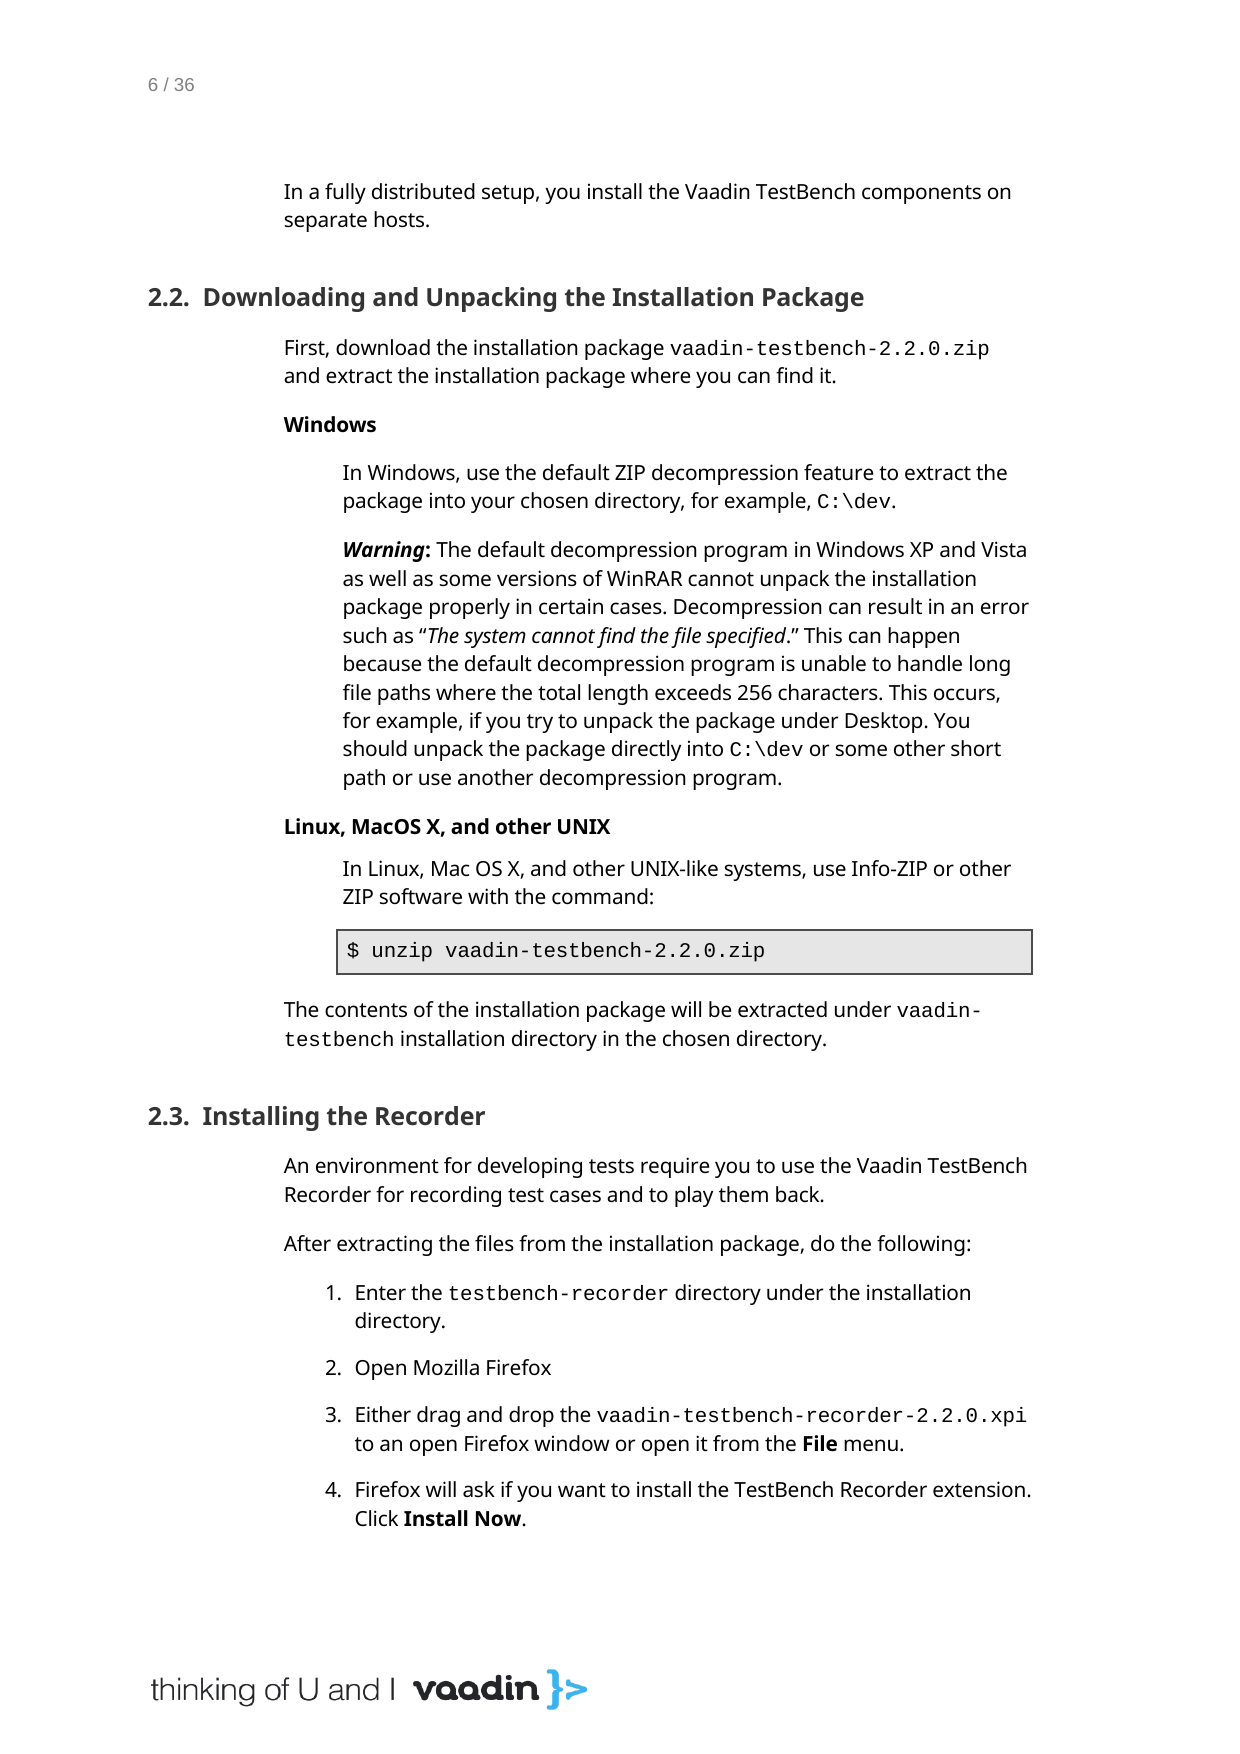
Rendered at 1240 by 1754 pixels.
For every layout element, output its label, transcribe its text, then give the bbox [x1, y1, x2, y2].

list Open Mozilla Firefox [325, 1353, 1033, 1382]
text The contents of the installation package will be extracted under vaadin-testbench installation directory in the chosen directory. [283, 996, 1033, 1053]
text After extracting the files from the installation package, do the following: [283, 1229, 1033, 1257]
list Either drag and drop the vaadin-testbench-recorder-2.2.0.xpi to an open Firefox window or open it from the File menu. [325, 1400, 1033, 1457]
list Enter the testbench-recorder directory under the installation directory. [325, 1278, 1033, 1335]
subtitle Downloading and Unpacking the Installation Package [148, 280, 1033, 314]
subtitle Installing the Recorder [148, 1099, 1033, 1133]
text An environment for developing tests require you to use the Vaadin TestBench Recorder for recording test cases and to play them back. [283, 1152, 1033, 1208]
picture [150, 1665, 590, 1712]
text Warning: The default decompression program in Windows XP and Vista as well as some versions of WinRAR cannot unpack the installation package properly in certain cases. Decompression can result in an error such as “The system cannot find the file specified.” This can happen because the default decompression program is unable to handle long file paths where the total length exceeds 256 characters. This occurs, for example, if you try to unpack the package under Desktop. You should unpack the package directly into C:\dev or some other short path or use another decompression program. [342, 536, 1033, 792]
text First, download the installation package vaadin-testbench-2.2.0.zip and extract the installation package where you can find it. [283, 333, 1033, 390]
text Linux, MacOS X, and other UNIX [283, 812, 1033, 841]
text In Linux, Mac OS X, and other UNIX-like systems, use Info-ZIP or other ZIP software with the command: [342, 854, 1033, 911]
text In Windows, use the default ZIP decompression feature to extract the package into your chosen directory, for example, C:\dev. [342, 458, 1033, 515]
text Windows [283, 411, 1033, 439]
text $ unzip vaadin-testbench-2.2.0.zip [338, 931, 1031, 973]
list Firefox will ask if you want to install the TestBench Recorder extension. Click Install Now. [325, 1476, 1033, 1532]
text In a fully distributed setup, you install the Vaadin TestBench components on separate hosts. [283, 177, 1033, 234]
